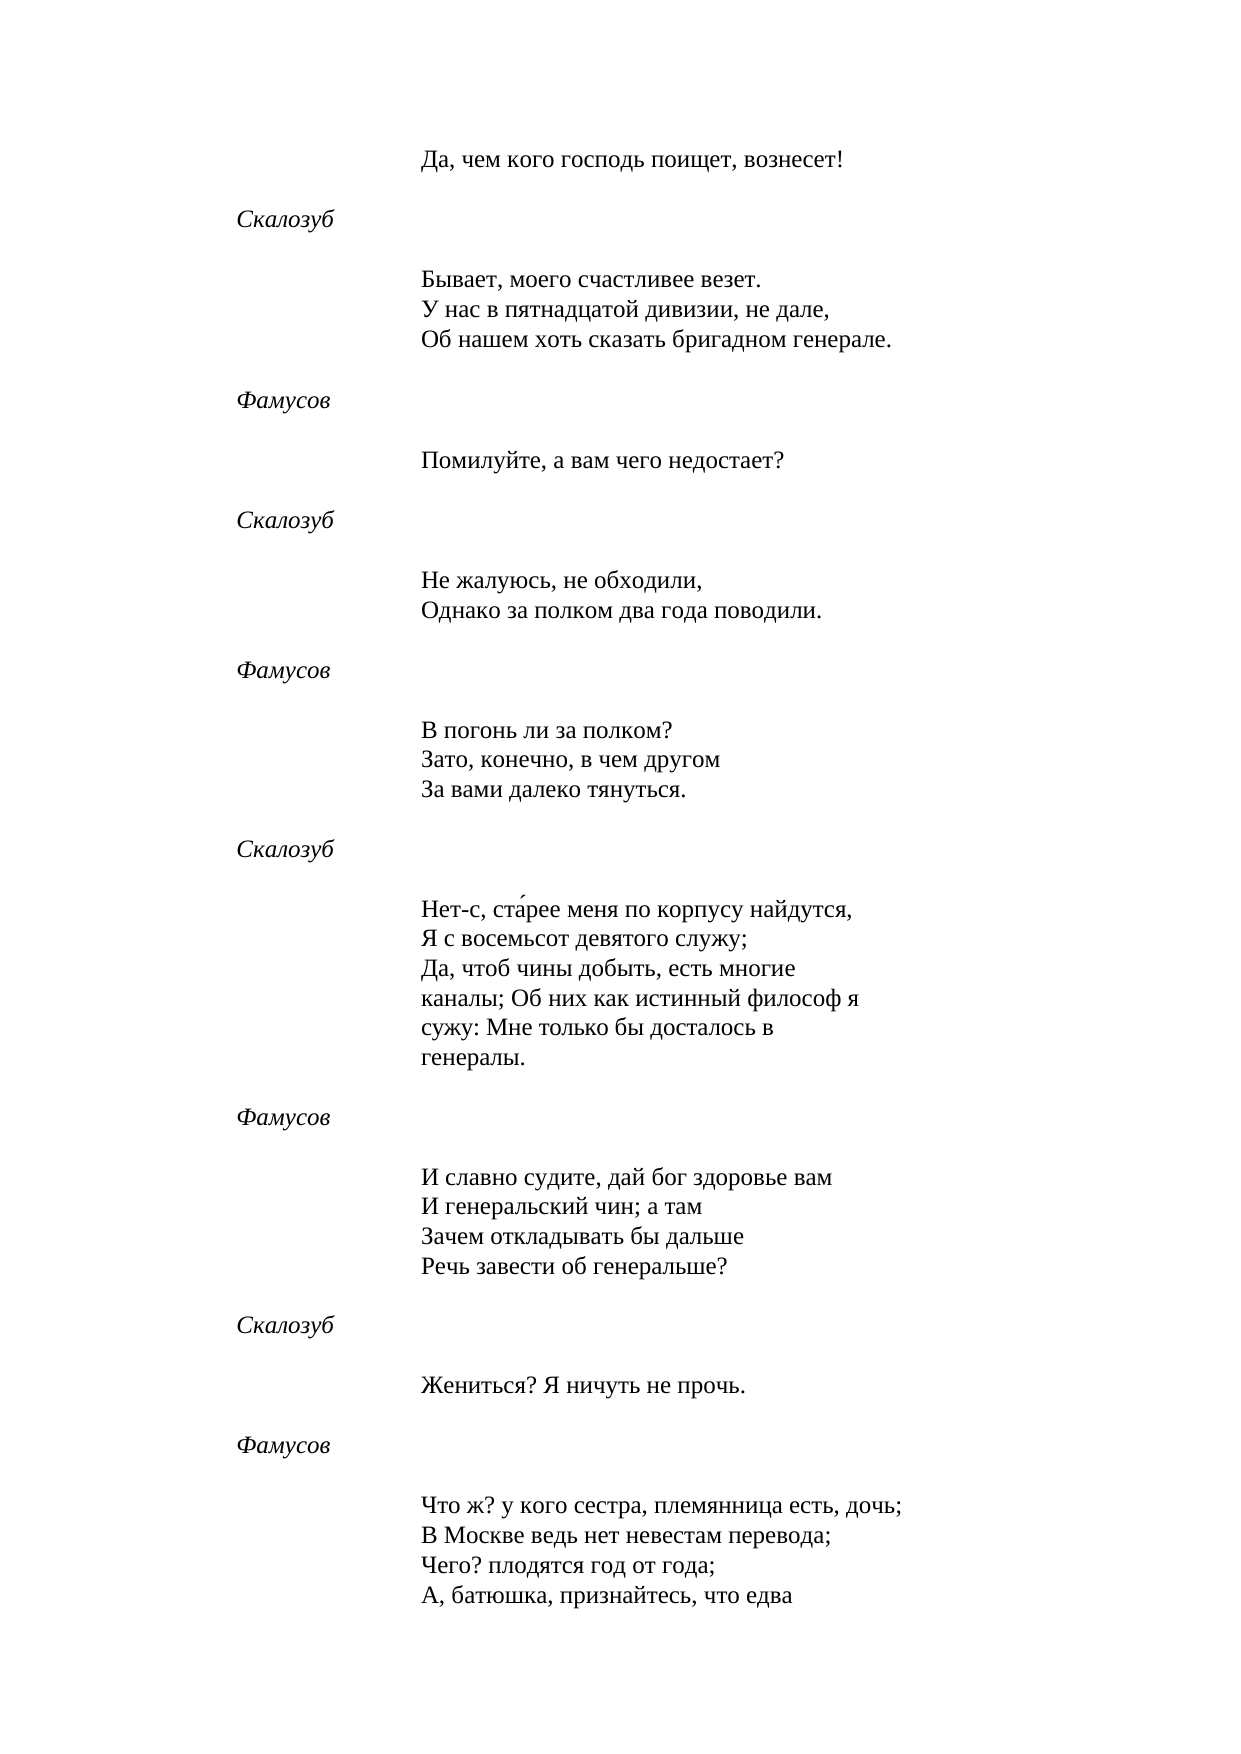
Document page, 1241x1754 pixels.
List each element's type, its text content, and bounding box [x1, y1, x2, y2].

text Жениться? Я ничуть не прочь. [421, 1371, 1167, 1399]
text Однако за полком два года поводили. [421, 595, 1167, 623]
text А, батюшка, признайтесь, что едва [421, 1580, 818, 1609]
text Фамусов [236, 1102, 1167, 1131]
text Скалозуб [236, 1311, 1167, 1339]
text У нас в пятнадцатой дивизии, не дале, [421, 294, 1167, 323]
text Об нашем хоть сказать бригадном генерале. [421, 324, 1167, 353]
text Скалозуб [236, 505, 1167, 533]
text В погонь ли за полком? Зато, конечно, в чем другом За вами далеко тянуться. [421, 715, 722, 803]
text Чего? плодятся год от года; [421, 1550, 1167, 1579]
text Скалозуб [236, 204, 1167, 233]
text Бывает, моего счастливее везет. [421, 264, 1167, 293]
text Помилуйте, а вам чего недостает? [421, 445, 1167, 473]
text Да, чтоб чины добыть, есть многие каналы; Об них как истинный философ я сужу: Мне только бы досталось в генералы. [421, 953, 884, 1071]
text Не жалуюсь, не обходили, [421, 565, 1167, 593]
text Что ж? у кого сестра, племянница есть, дочь; В Москве ведь нет невестам перевода; [421, 1491, 910, 1549]
text Скалозуб [236, 834, 1167, 862]
text Фамусов [236, 655, 1167, 683]
text Нет-с, ста́рее меня по корпусу найдутся, Я с восемьсот девятого служу; [421, 894, 856, 952]
text Зачем откладывать бы дальше Речь завести об генеральше? [421, 1221, 758, 1279]
text Фамусов [236, 1431, 1167, 1459]
text И славно судите, дай бог здоровье вам И генеральский чин; а там [421, 1162, 845, 1220]
text Фамусов [236, 385, 1167, 413]
text Да, чем кого господь поищет, вознесет! [421, 144, 1167, 173]
